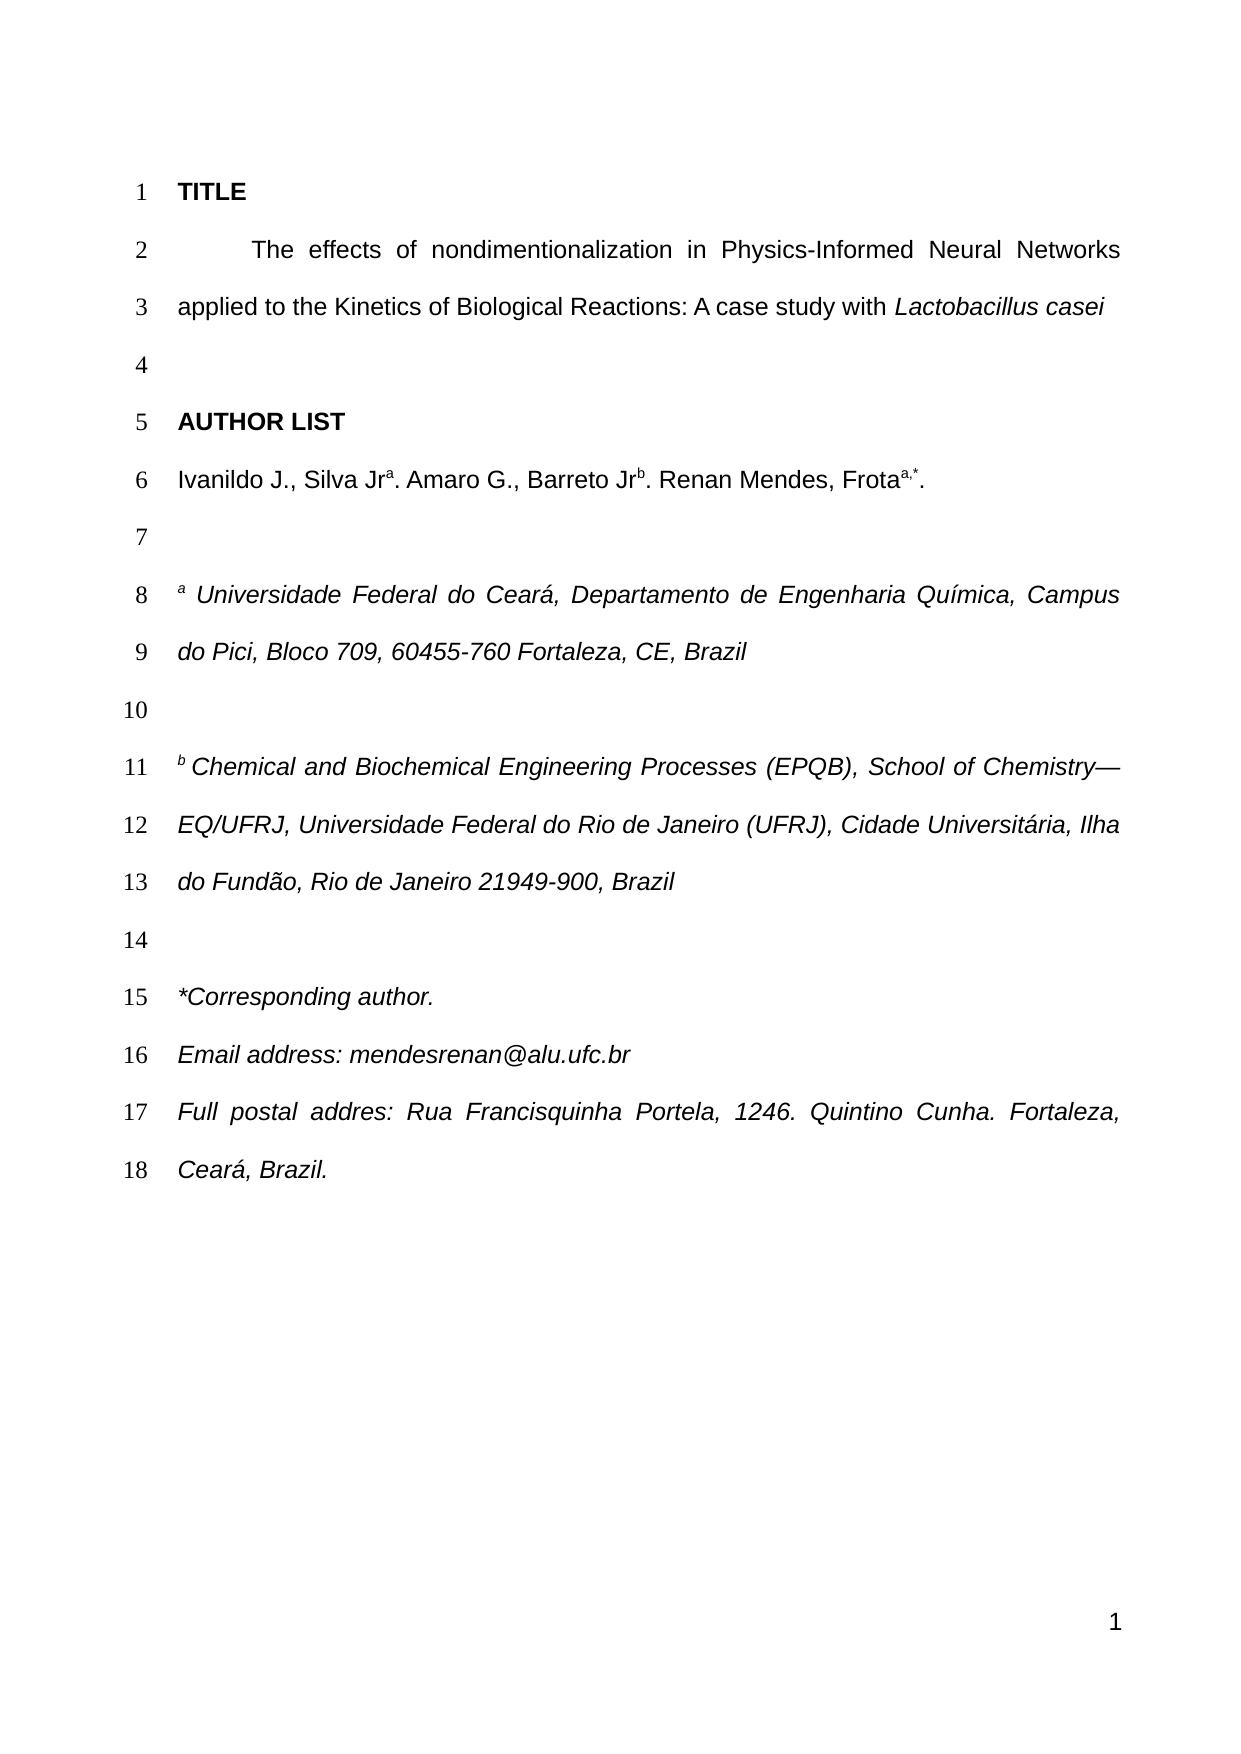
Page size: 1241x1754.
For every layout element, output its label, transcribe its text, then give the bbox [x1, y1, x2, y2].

text The effects of nondimentionalization in Physics-Informed Neural Networks applied to the Kinetics of Biological Reactions: A case study with Lactobacillus casei [177, 235, 1122, 321]
text a Universidade Federal do Ceará, Departamento de Engenharia Química, Campus do Pici, Bloco 709, 60455-760 Fortaleza, CE, Brazil [177, 580, 1122, 666]
text b Chemical and Biochemical Engineering Processes (EPQB), School of Chemistry—EQ/UFRJ, Universidade Federal do Rio de Janeiro (UFRJ), Cidade Universitária, Ilha do Fundão, Rio de Janeiro 21949-900, Brazil [177, 752, 1122, 896]
text Full postal addres: Rua Francisquinha Portela, 1246. Quintino Cunha. Fortaleza, Ceará, Brazil. [177, 1097, 1122, 1183]
text Email address: mendesrenan@alu.ufc.br [177, 1040, 1122, 1068]
text Ivanildo J., Silva Jra. Amaro G., Barreto Jrb. Renan Mendes, Frotaa,*. [177, 465, 1122, 493]
text AUTHOR LIST [177, 407, 1122, 436]
text TITLE [177, 177, 1122, 206]
text *Corresponding author. [177, 982, 1122, 1011]
